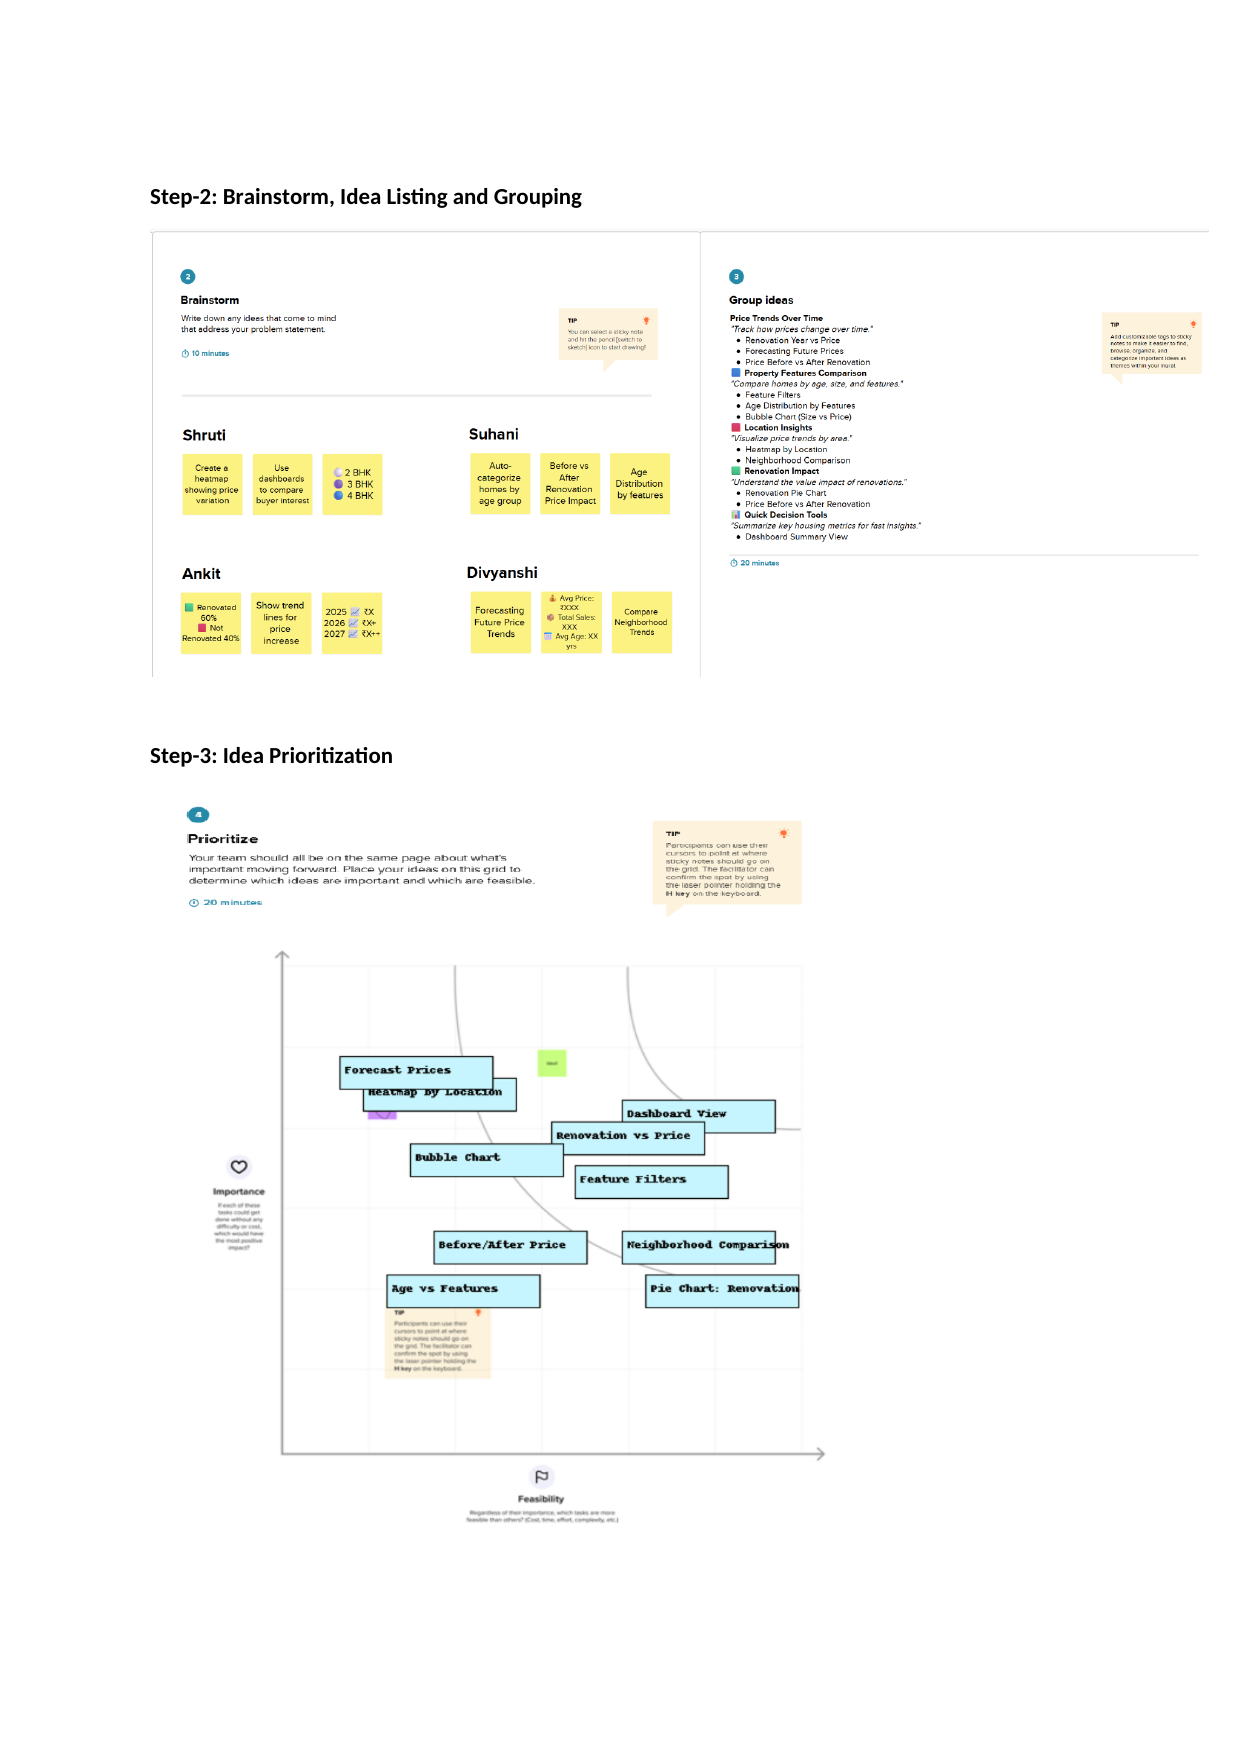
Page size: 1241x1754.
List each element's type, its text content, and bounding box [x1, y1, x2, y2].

text Step-2: Brainstorm, Idea Listing and Grouping [150, 182, 1090, 210]
text Step-3: Idea Prioritization [150, 742, 1090, 769]
